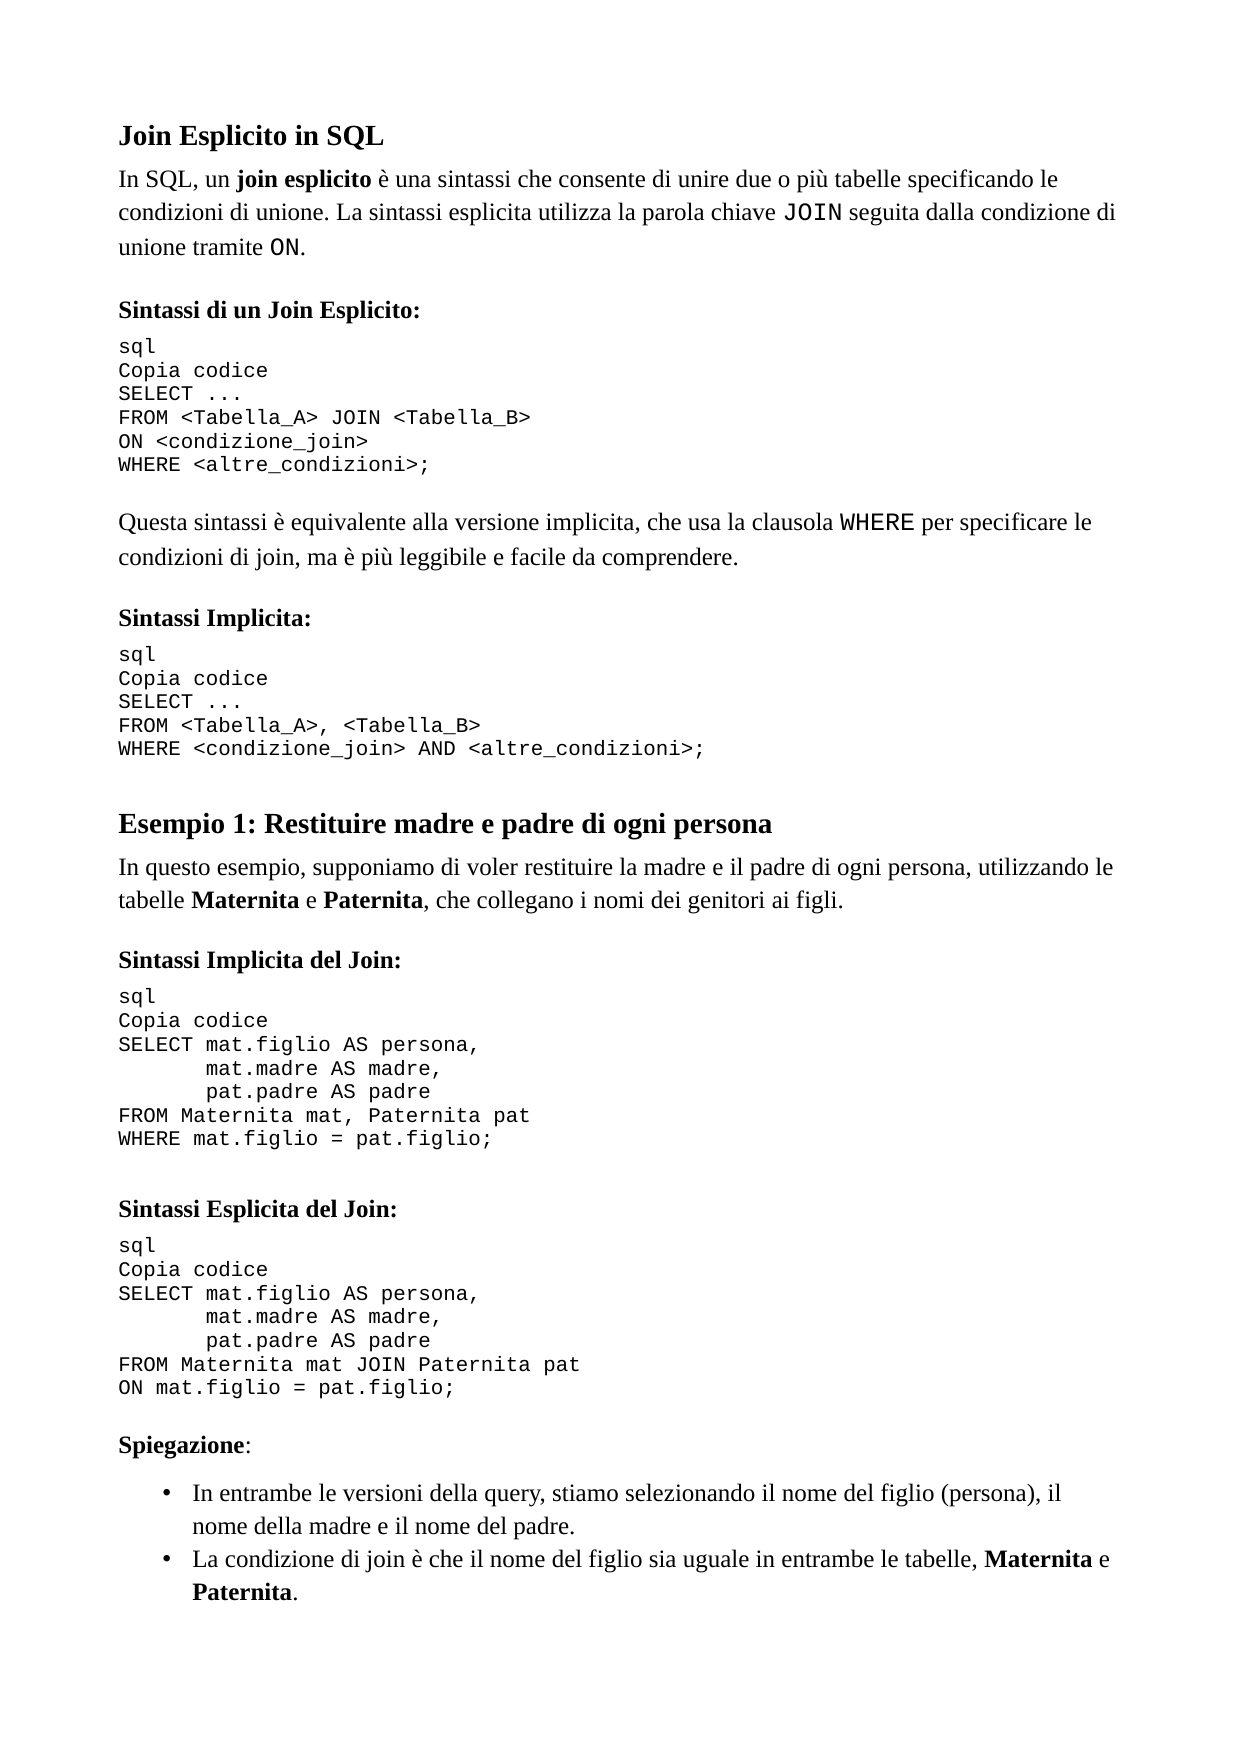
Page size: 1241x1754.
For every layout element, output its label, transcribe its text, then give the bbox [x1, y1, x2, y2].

text WHERE <condizione_join> AND <altre_condizioni>; [118, 738, 1122, 762]
text FROM <Tabella_A> JOIN <Tabella_B> [118, 407, 1122, 431]
text FROM Maternita mat, Paternita pat [118, 1105, 1122, 1128]
text ON mat.figlio = pat.figlio; [118, 1377, 1122, 1401]
text Copia codice [118, 1259, 1122, 1283]
text Spiegazione: [118, 1430, 1122, 1459]
text FROM Maternita mat JOIN Paternita pat [118, 1353, 1122, 1377]
text ON <condizione_join> [118, 431, 1122, 454]
subtitle Join Esplicito in SQL [118, 118, 1122, 152]
subtitle Sintassi Implicita: [118, 603, 1122, 631]
text Copia codice [118, 1010, 1122, 1034]
text In SQL, un join esplicito è una sintassi che consente di unire due o più tabelle specificando le condizioni di unione. La sintassi esplicita utilizza la parola chiave JOIN seguita dalla condizione di unione tramite ON. [118, 164, 1122, 263]
text pat.padre AS padre [118, 1330, 1122, 1353]
text FROM <Tabella_A>, <Tabella_B> [118, 715, 1122, 738]
list In entrambe le versioni della query, stiamo selezionando il nome del figlio (persona), il nome della madre e il nome del padre. [162, 1478, 1122, 1540]
text pat.padre AS padre [118, 1081, 1122, 1105]
text WHERE mat.figlio = pat.figlio; [118, 1128, 1122, 1152]
text sql [118, 644, 1122, 667]
subtitle Esempio 1: Restituire madre e padre di ogni persona [118, 806, 1122, 840]
text SELECT ... [118, 691, 1122, 715]
text sql [118, 336, 1122, 360]
text In questo esempio, supponiamo di voler restituire la madre e il padre di ogni persona, utilizzando le tabelle Maternita e Paternita, che collegano i nomi dei genitori ai figli. [118, 852, 1122, 914]
subtitle Sintassi di un Join Esplicito: [118, 295, 1122, 323]
text SELECT mat.figlio AS persona, [118, 1034, 1122, 1057]
text Questa sintassi è equivalente alla versione implicita, che usa la clausola WHERE per specificare le condizioni di join, ma è più leggibile e facile da comprendere. [118, 507, 1122, 571]
text SELECT mat.figlio AS persona, [118, 1283, 1122, 1306]
text mat.madre AS madre, [118, 1057, 1122, 1081]
text WHERE <altre_condizioni>; [118, 454, 1122, 478]
text Copia codice [118, 667, 1122, 691]
subtitle Sintassi Esplicita del Join: [118, 1194, 1122, 1223]
text Copia codice [118, 360, 1122, 383]
subtitle Sintassi Implicita del Join: [118, 945, 1122, 974]
text sql [118, 1235, 1122, 1259]
list La condizione di join è che il nome del figlio sia uguale in entrambe le tabelle, Maternita e Paternita. [162, 1544, 1122, 1606]
text mat.madre AS madre, [118, 1306, 1122, 1330]
text SELECT ... [118, 383, 1122, 407]
text sql [118, 987, 1122, 1010]
